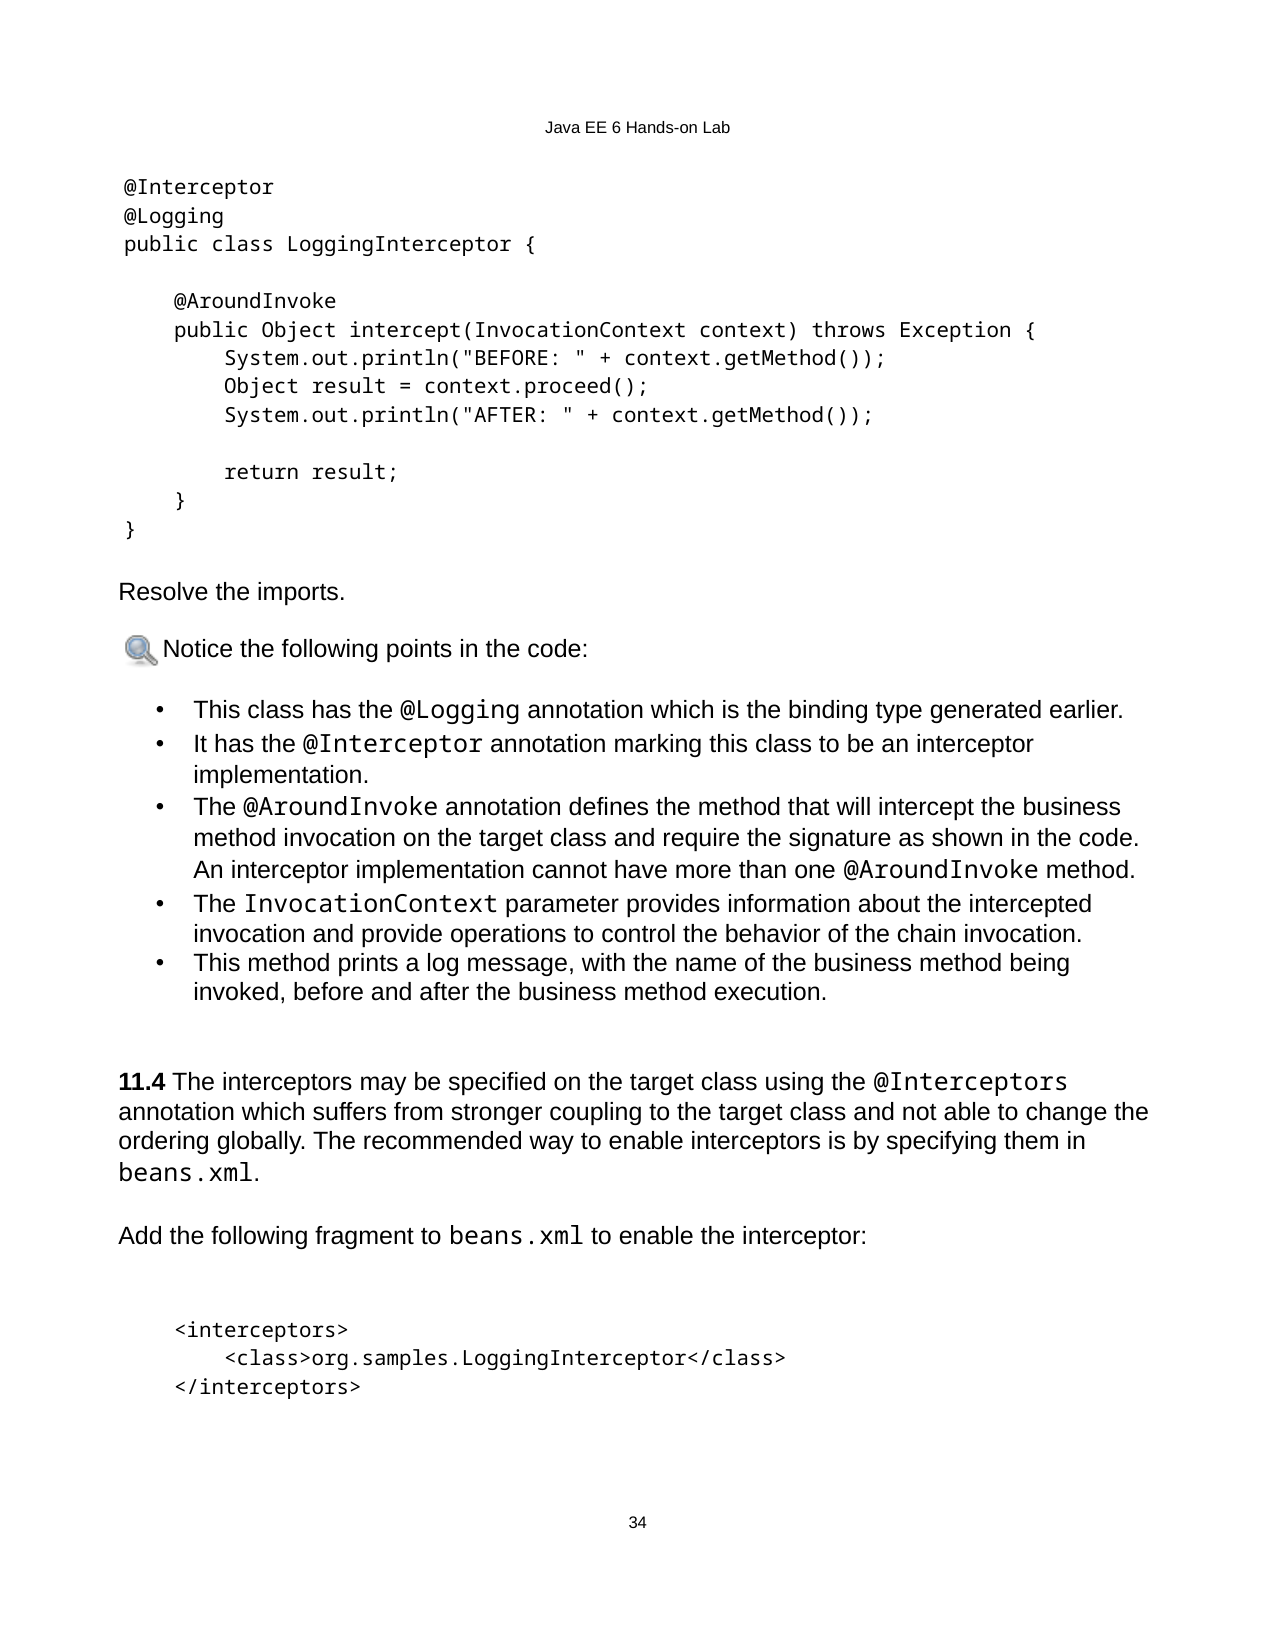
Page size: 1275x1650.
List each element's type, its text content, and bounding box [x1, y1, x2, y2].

list The InvocationContext parameter provides information about the intercepted invocation and provide operations to control the behavior of the chain invocation. [156, 885, 1157, 948]
list It has the @Interceptor annotation marking this class to be an interceptor implementation. [156, 726, 1157, 788]
list This class has the @Logging annotation which is the binding type generated earlier. [156, 692, 1157, 726]
picture [124, 634, 163, 669]
table_header @Interceptor @Logging public class LoggingInterceptor { @AroundInvoke public Object intercept(InvocationContext context) throws Exception { System.out.println("BEFORE: " + context.getMethod()); Object result = context.proceed(); System.out.println("AFTER: " + context.getMethod()); return result; } } [118, 167, 1157, 548]
text Notice the following points in the code: [118, 634, 1157, 692]
list The @AroundInvoke annotation defines the method that will intercept the business method invocation on the target class and require the signature as shown in the code. An interceptor implementation cannot have more than one @AroundInvoke method. [156, 788, 1157, 885]
text Resolve the imports. [118, 548, 1157, 634]
list This method prints a log message, with the name of the business method being invoked, before and after the business method execution. [156, 948, 1157, 1006]
table_header <interceptors> <class>org.samples.LoggingInterceptor</class> </interceptors> [118, 1309, 1157, 1406]
text 11.4 The interceptors may be specified on the target class using the @Interceptors annotation which suffers from stronger coupling to the target class and not able to change the ordering globally. The recommended way to enable interceptors is by specifying them in beans.xml. Add the following fragment to beans.xml to enable the interceptor: [118, 1063, 1157, 1309]
